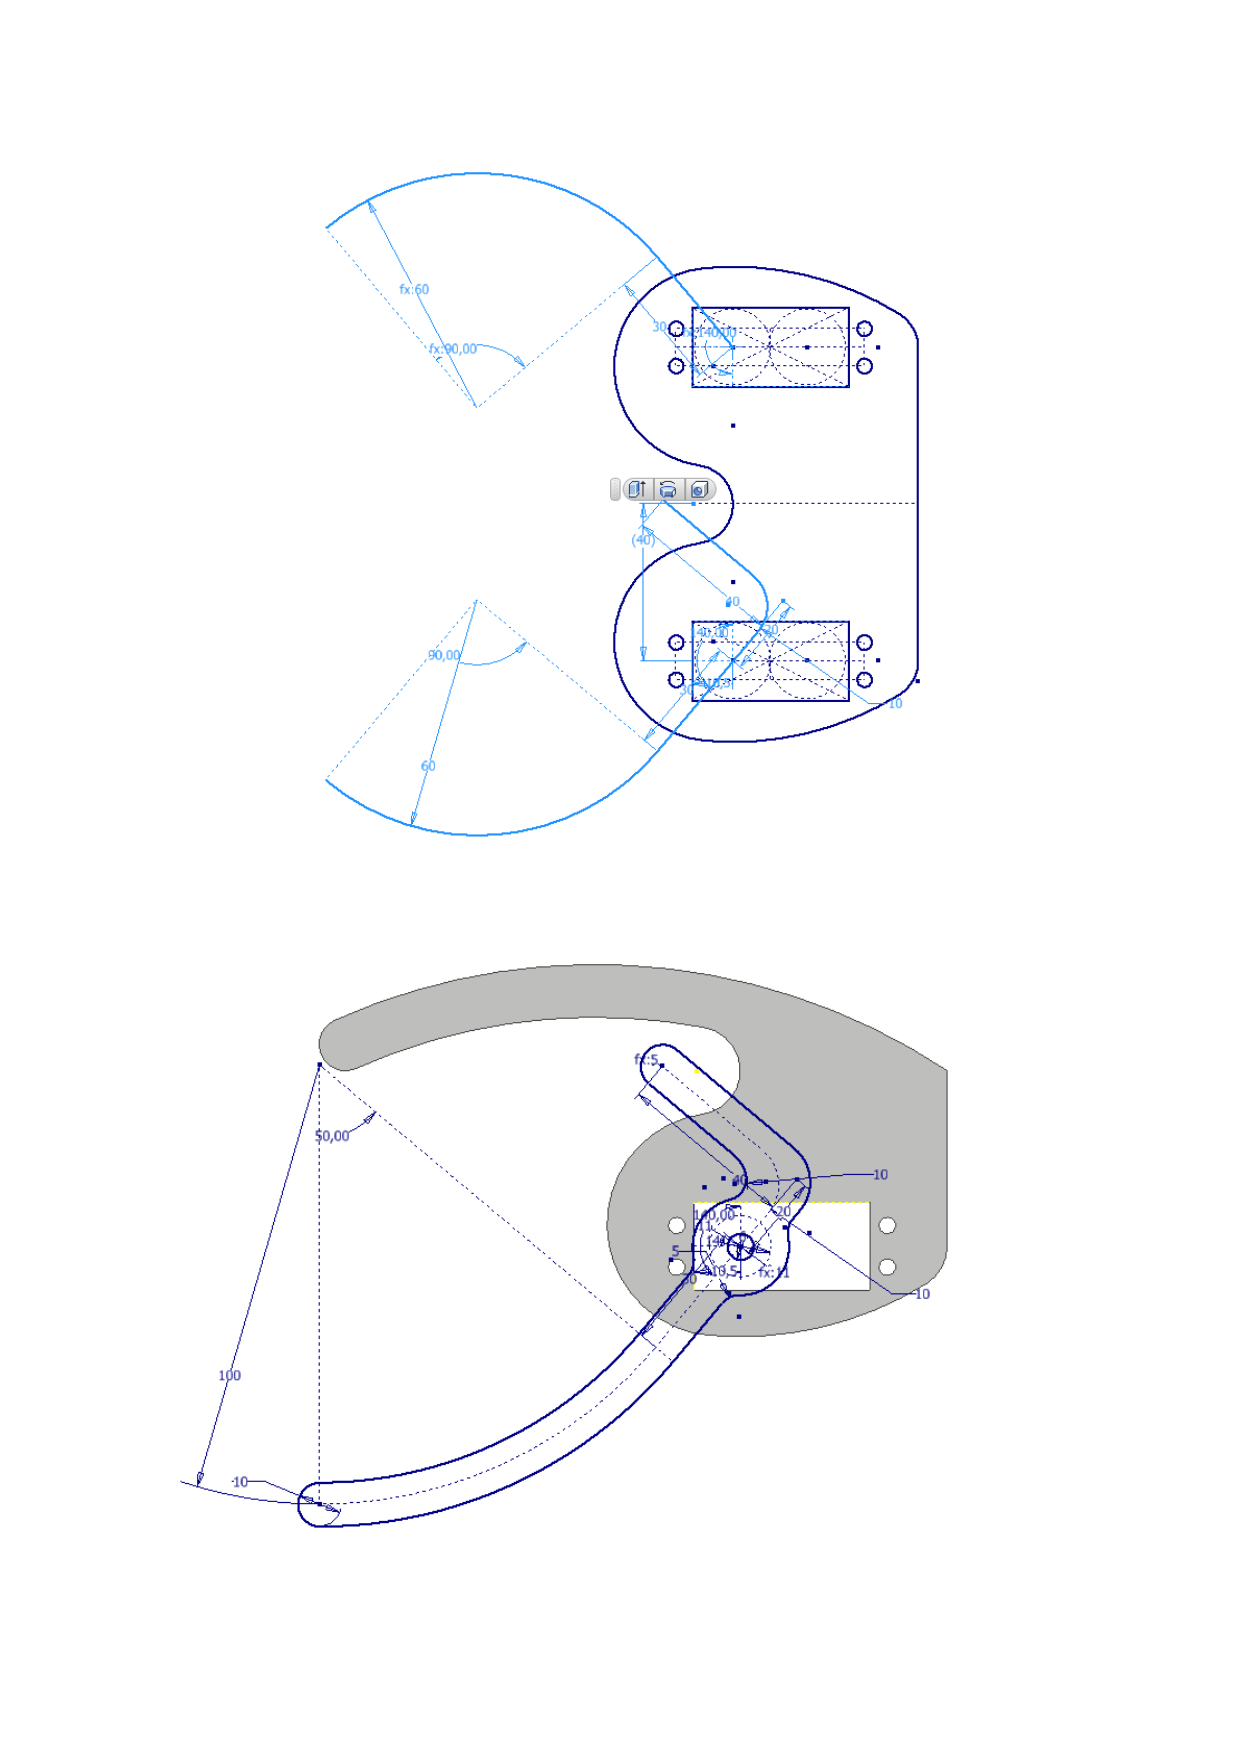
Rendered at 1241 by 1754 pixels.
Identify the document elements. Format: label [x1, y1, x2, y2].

picture [118, 118, 1070, 1579]
